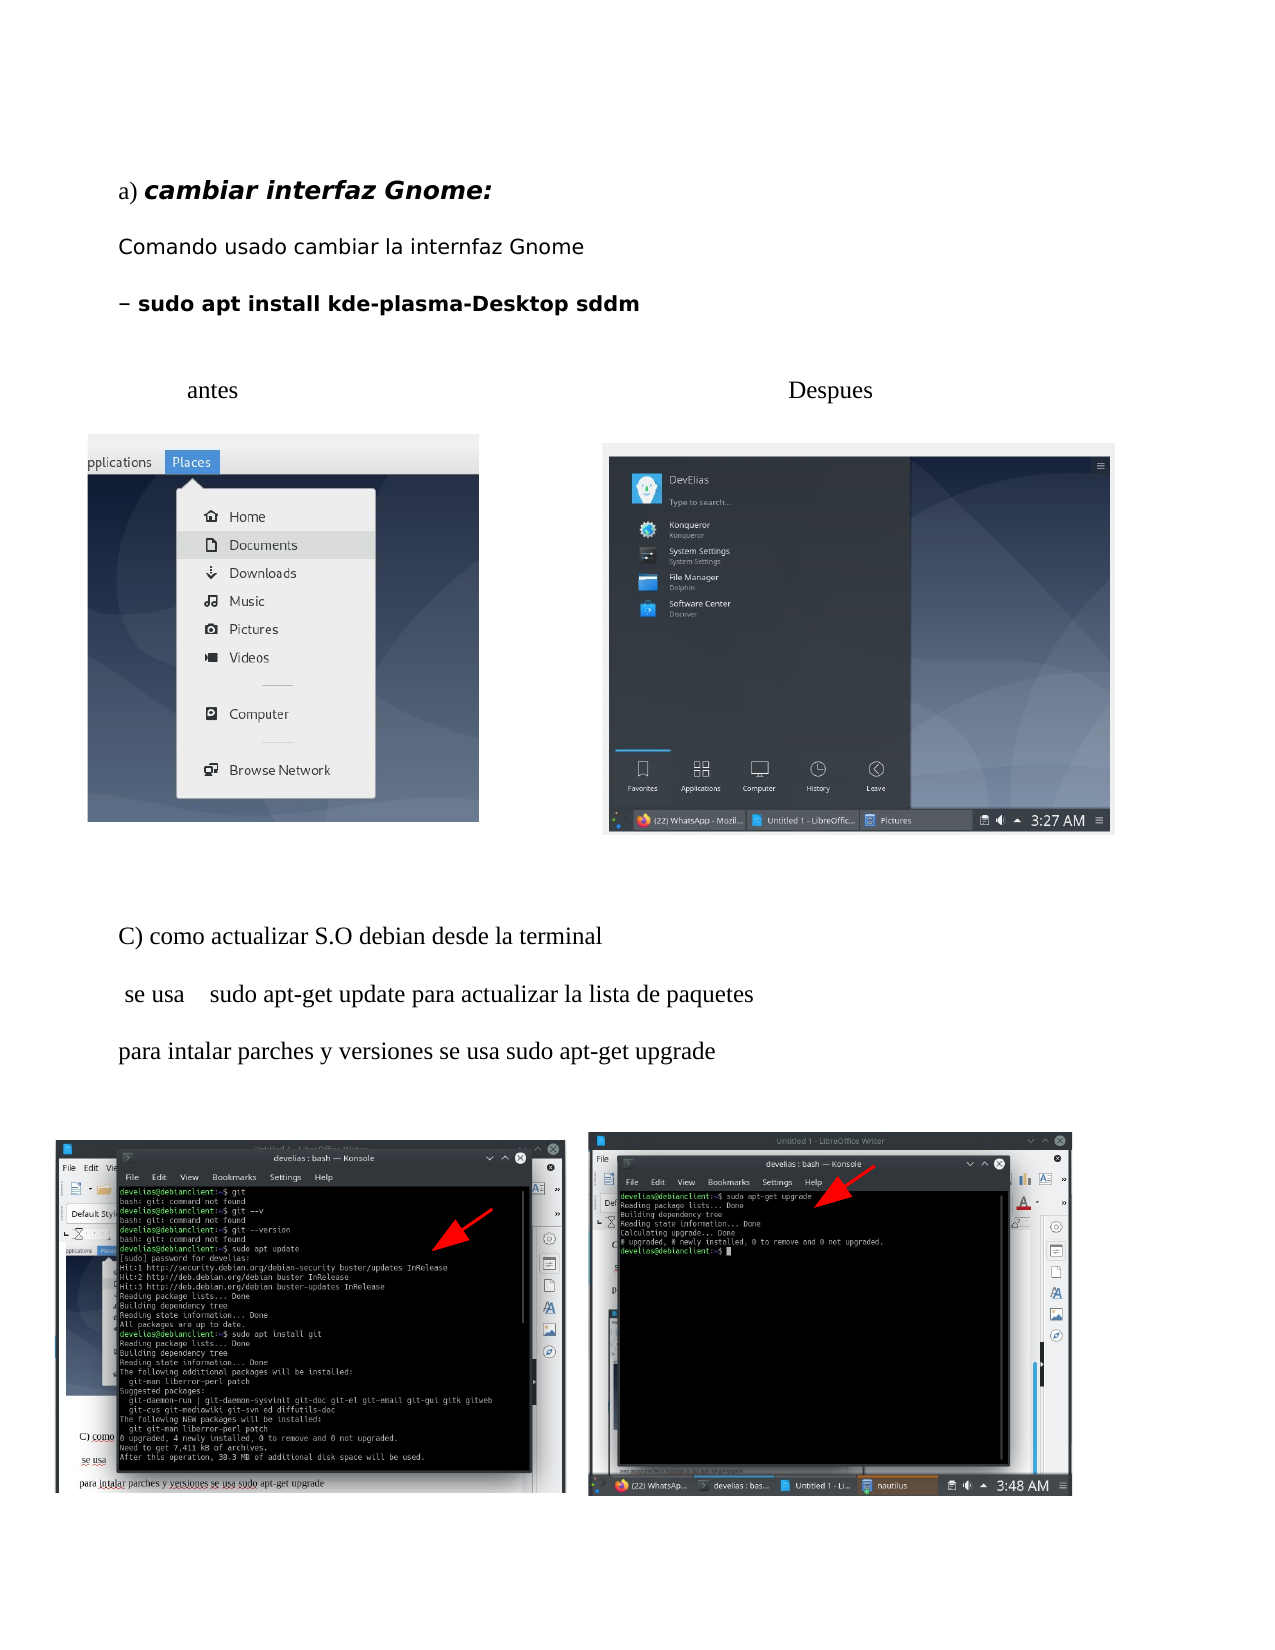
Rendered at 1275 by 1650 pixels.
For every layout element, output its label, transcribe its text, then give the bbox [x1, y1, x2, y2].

text antes Despues [118, 375, 1157, 404]
text para intalar parches y versiones se usa sudo apt-get upgrade [118, 1007, 1157, 1065]
text C) como actualizar S.O debian desde la terminal se usa sudo apt-get update para actualizar la lista de paquetes [118, 432, 1157, 1007]
text a) cambiar interfaz Gnome: [118, 176, 1157, 206]
picture [87, 434, 479, 822]
picture [602, 443, 1115, 835]
text Comando usado cambiar la internfaz Gnome – sudo apt install kde-plasma-Desktop sddm [118, 235, 1157, 317]
picture [54, 1140, 567, 1493]
picture [588, 1132, 1073, 1496]
